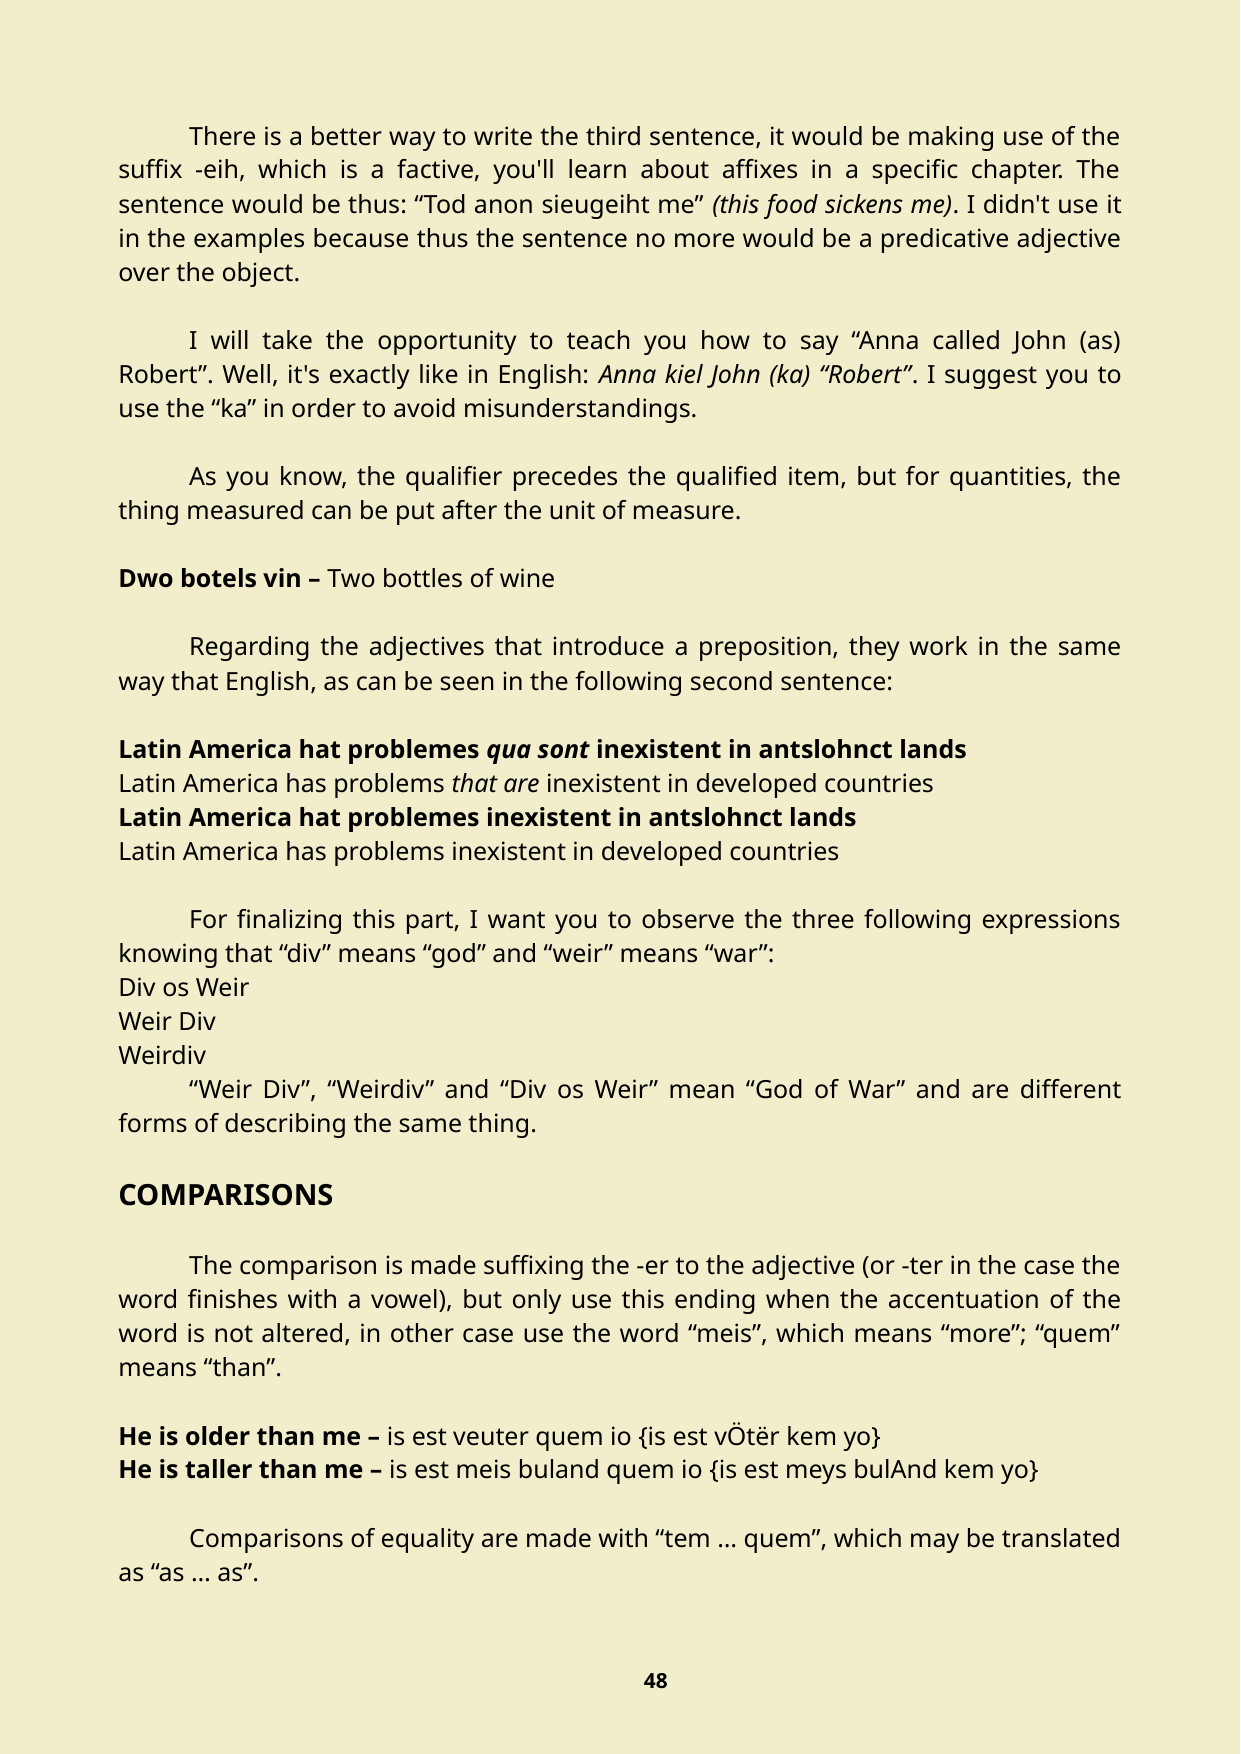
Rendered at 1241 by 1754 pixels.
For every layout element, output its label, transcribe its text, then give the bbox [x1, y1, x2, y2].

text He is older than me – is est veuter quem io {is est vÖtër kem yo} [118, 1418, 1122, 1452]
text Latin America hat problemes qua sont inexistent in antslohnct lands [118, 731, 1122, 765]
text Comparisons of equality are made with “tem … quem”, which may be translated as “as … as”. [118, 1520, 1122, 1588]
text Div os Weir [118, 970, 1122, 1004]
text Latin America hat problemes inexistent in antslohnct lands [118, 799, 1122, 833]
text For finalizing this part, I want you to observe the three following expressions knowing that “div” means “god” and “weir” means “war”: [118, 902, 1122, 970]
text Weir Div [118, 1004, 1122, 1038]
text Weirdiv [118, 1038, 1122, 1072]
text As you know, the qualifier precedes the qualified item, but for quantities, the thing measured can be put after the unit of measure. [118, 459, 1122, 527]
text Latin America has problems inexistent in developed countries [118, 833, 1122, 867]
text I will take the opportunity to teach you how to say “Anna called John (as) Robert”. Well, it's exactly like in English: Anna kiel John (ka) “Robert”. I suggest you to use the “ka” in order to avoid misunderstandings. [118, 322, 1122, 425]
text He is taller than me – is est meis buland quem io {is est meys bulAnd kem yo} [118, 1452, 1122, 1486]
text Latin America has problems that are inexistent in developed countries [118, 765, 1122, 799]
text “Weir Div”, “Weirdiv” and “Div os Weir” mean “God of War” and are different forms of describing the same thing. [118, 1072, 1122, 1140]
text Regarding the adjectives that introduce a preposition, they work in the same way that English, as can be seen in the following second sentence: [118, 629, 1122, 697]
text There is a better way to write the third sentence, it would be making use of the suffix -eih, which is a factive, you'll learn about affixes in a specific chapter. The sentence would be thus: “Tod anon sieugeiht me” (this food sickens me). I didn't use it in the examples because thus the sentence no more would be a predicative adjective over the object. [118, 118, 1122, 288]
subtitle COMPARISONS [118, 1174, 1122, 1214]
text Dwo botels vin – Two bottles of wine [118, 561, 1122, 595]
text The comparison is made suffixing the -er to the adjective (or -ter in the case the word finishes with a vowel), but only use this ending when the accentuation of the word is not altered, in other case use the word “meis”, which means “more”; “quem” means “than”. [118, 1248, 1122, 1384]
